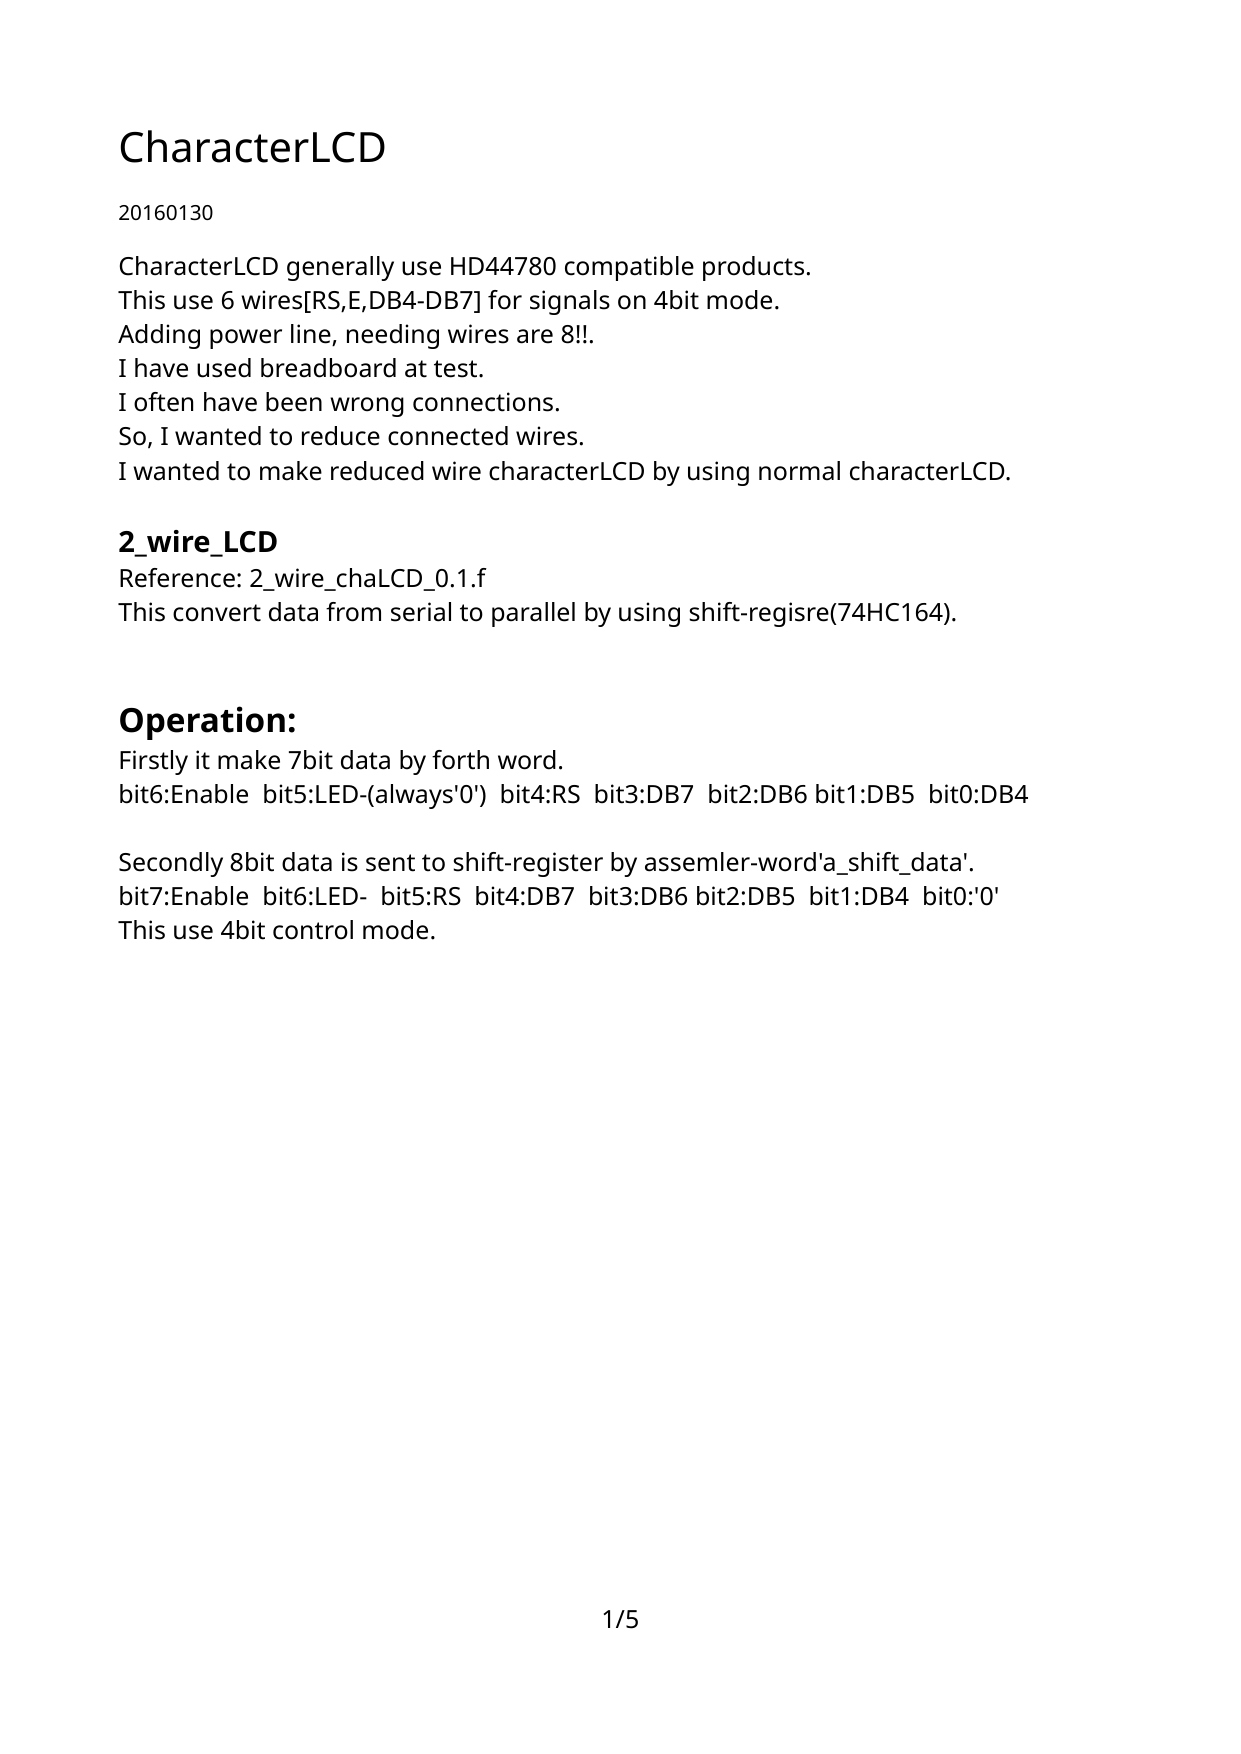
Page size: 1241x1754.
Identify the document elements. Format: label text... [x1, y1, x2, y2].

text 2_wire_LCD [118, 521, 1122, 561]
text 20160130 [118, 198, 1122, 226]
text Adding power line, needing wires are 8!!. [118, 317, 1122, 351]
text bit6:Enable bit5:LED-(always'0') bit4:RS bit3:DB7 bit2:DB6 bit1:DB5 bit0:DB4 [118, 777, 1122, 811]
text CharacterLCD generally use HD44780 compatible products. [118, 249, 1122, 283]
text CharacterLCD [118, 118, 1122, 175]
text I have used breadboard at test. [118, 351, 1122, 385]
text I wanted to make reduced wire characterLCD by using normal characterLCD. [118, 453, 1122, 487]
text I often have been wrong connections. [118, 385, 1122, 419]
text Secondly 8bit data is sent to shift-register by assemler-word'a_shift_data'. [118, 845, 1122, 879]
text bit7:Enable bit6:LED- bit5:RS bit4:DB7 bit3:DB6 bit2:DB5 bit1:DB4 bit0:'0' [118, 879, 1122, 913]
text Operation: [118, 697, 1122, 743]
text Firstly it make 7bit data by forth word. [118, 743, 1122, 777]
text This use 6 wires[RS,E,DB4-DB7] for signals on 4bit mode. [118, 283, 1122, 317]
text This use 4bit control mode. [118, 913, 1122, 947]
text So, I wanted to reduce connected wires. [118, 419, 1122, 453]
text Reference: 2_wire_chaLCD_0.1.f [118, 561, 1122, 595]
text This convert data from serial to parallel by using shift-regisre(74HC164). [118, 595, 1122, 629]
